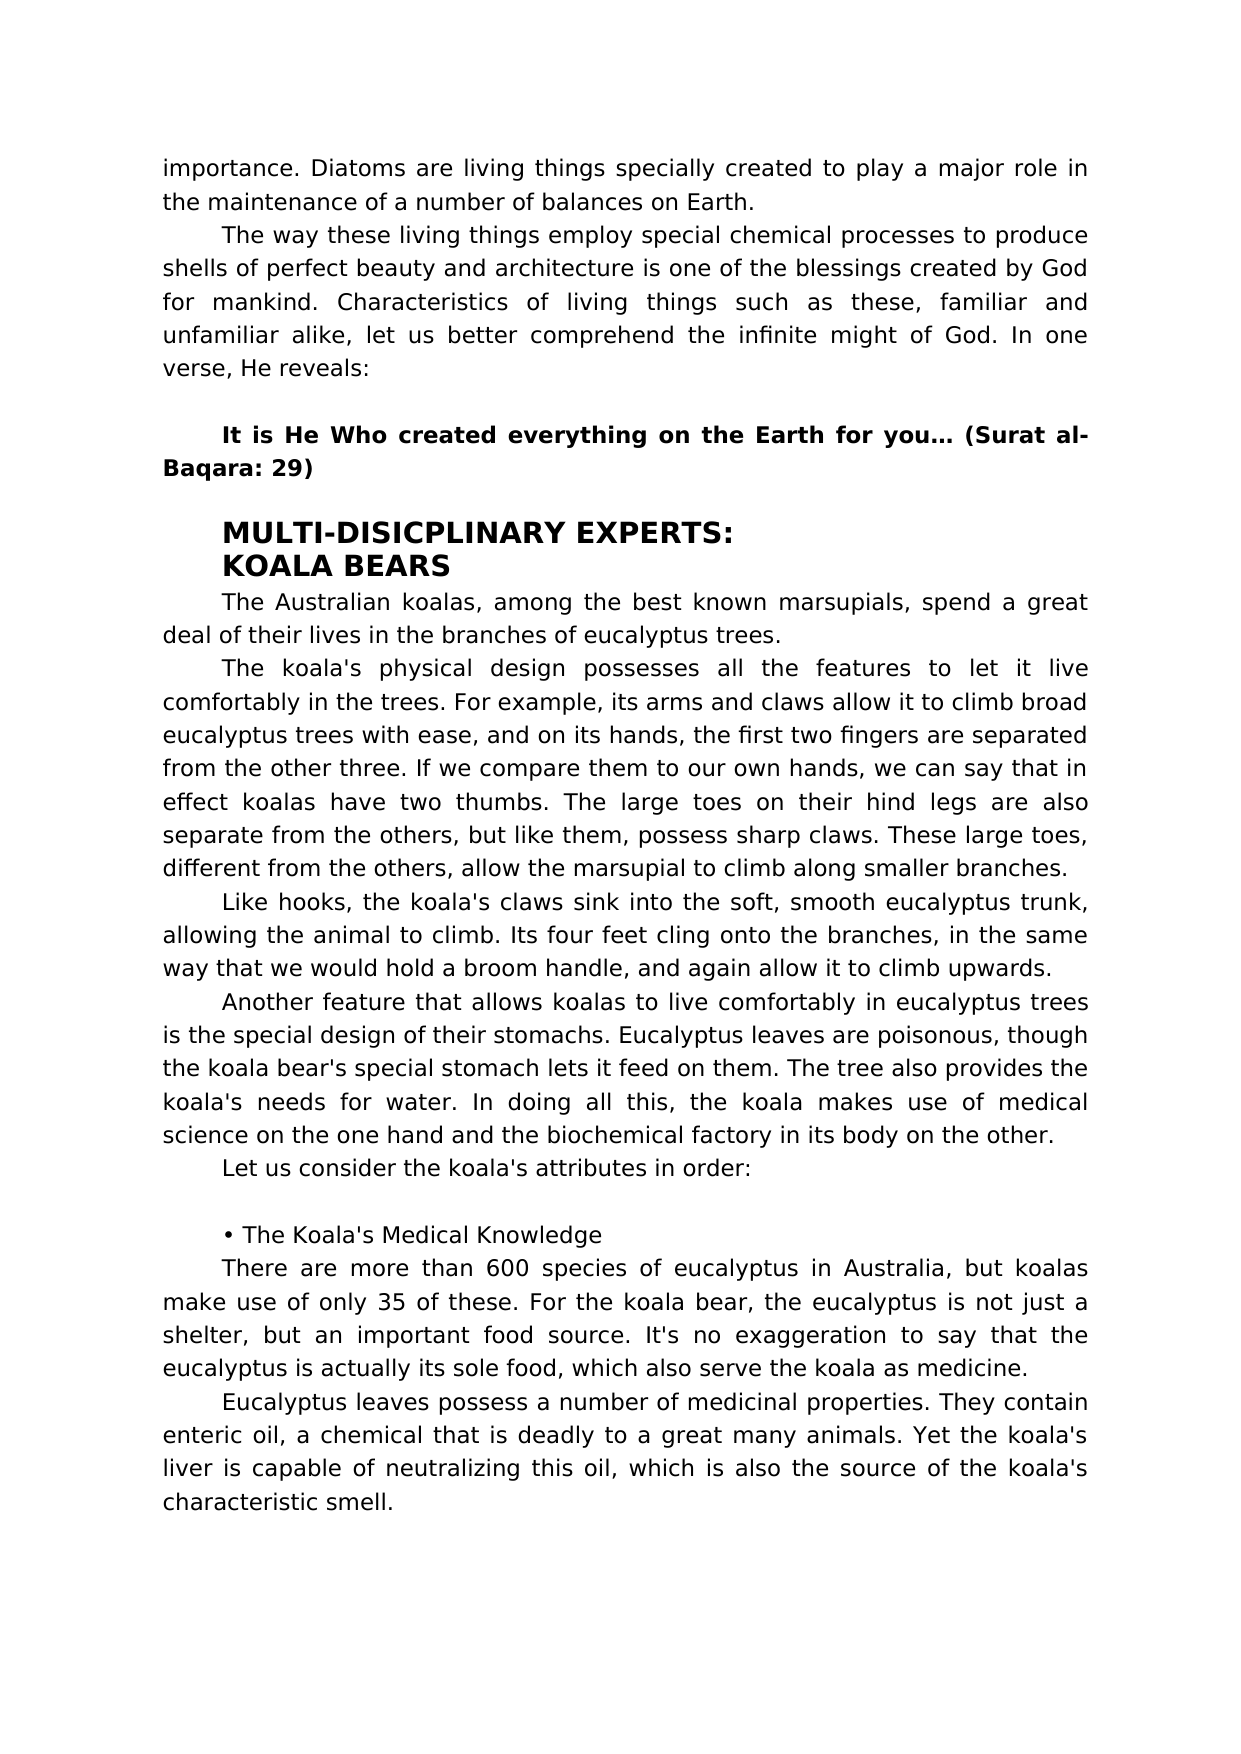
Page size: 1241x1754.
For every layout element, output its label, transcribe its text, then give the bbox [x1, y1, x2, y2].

text Another feature that allows koalas to live comfortably in eucalyptus trees is the special design of their stomachs. Eucalyptus leaves are poisonous, though the koala bear's special stomach lets it feed on them. The tree also provides the koala's needs for water. In doing all this, the koala makes use of medical science on the one hand and the biochemical factory in its body on the other. [162, 983, 1090, 1150]
text Like hooks, the koala's claws sink into the soft, smooth eucalyptus trunk, allowing the animal to climb. Its four feet cling onto the branches, in the same way that we would hold a broom handle, and again allow it to climb upwards. [162, 883, 1090, 983]
text The way these living things employ special chemical processes to produce shells of perfect beauty and architecture is one of the blessings created by God for mankind. Characteristics of living things such as these, familiar and unfamiliar alike, let us better comprehend the infinite might of God. In one verse, He reveals: [162, 217, 1090, 383]
text • The Koala's Medical Knowledge [162, 1217, 1090, 1250]
text Let us consider the koala's attributes in order: [162, 1150, 1090, 1183]
text Eucalyptus leaves possess a number of medicinal properties. They contain enteric oil, a chemical that is deadly to a great many animals. Yet the koala's liver is capable of neutralizing this oil, which is also the source of the koala's characteristic smell. [162, 1383, 1090, 1517]
text MULTI-DISICPLINARY EXPERTS: [162, 517, 1090, 550]
text The Australian koalas, among the best known marsupials, spend a great deal of their lives in the branches of eucalyptus trees. [162, 583, 1090, 650]
text There are more than 600 species of eucalyptus in Australia, but koalas make use of only 35 of these. For the koala bear, the eucalyptus is not just a shelter, but an important food source. It's no exaggeration to say that the eucalyptus is actually its sole food, which also serve the koala as medicine. [162, 1250, 1090, 1383]
text KOALA BEARS [162, 550, 1090, 583]
text It is He Who created everything on the Earth for you… (Surat al-Baqara: 29) [162, 417, 1090, 483]
text importance. Diatoms are living things specially created to play a major role in the maintenance of a number of balances on Earth. [162, 150, 1090, 217]
text The koala's physical design possesses all the features to let it live comfortably in the trees. For example, its arms and claws allow it to climb broad eucalyptus trees with ease, and on its hands, the first two fingers are separated from the other three. If we compare them to our own hands, we can say that in effect koalas have two thumbs. The large toes on their hind legs are also separate from the others, but like them, possess sharp claws. These large toes, different from the others, allow the marsupial to climb along smaller branches. [162, 650, 1090, 883]
